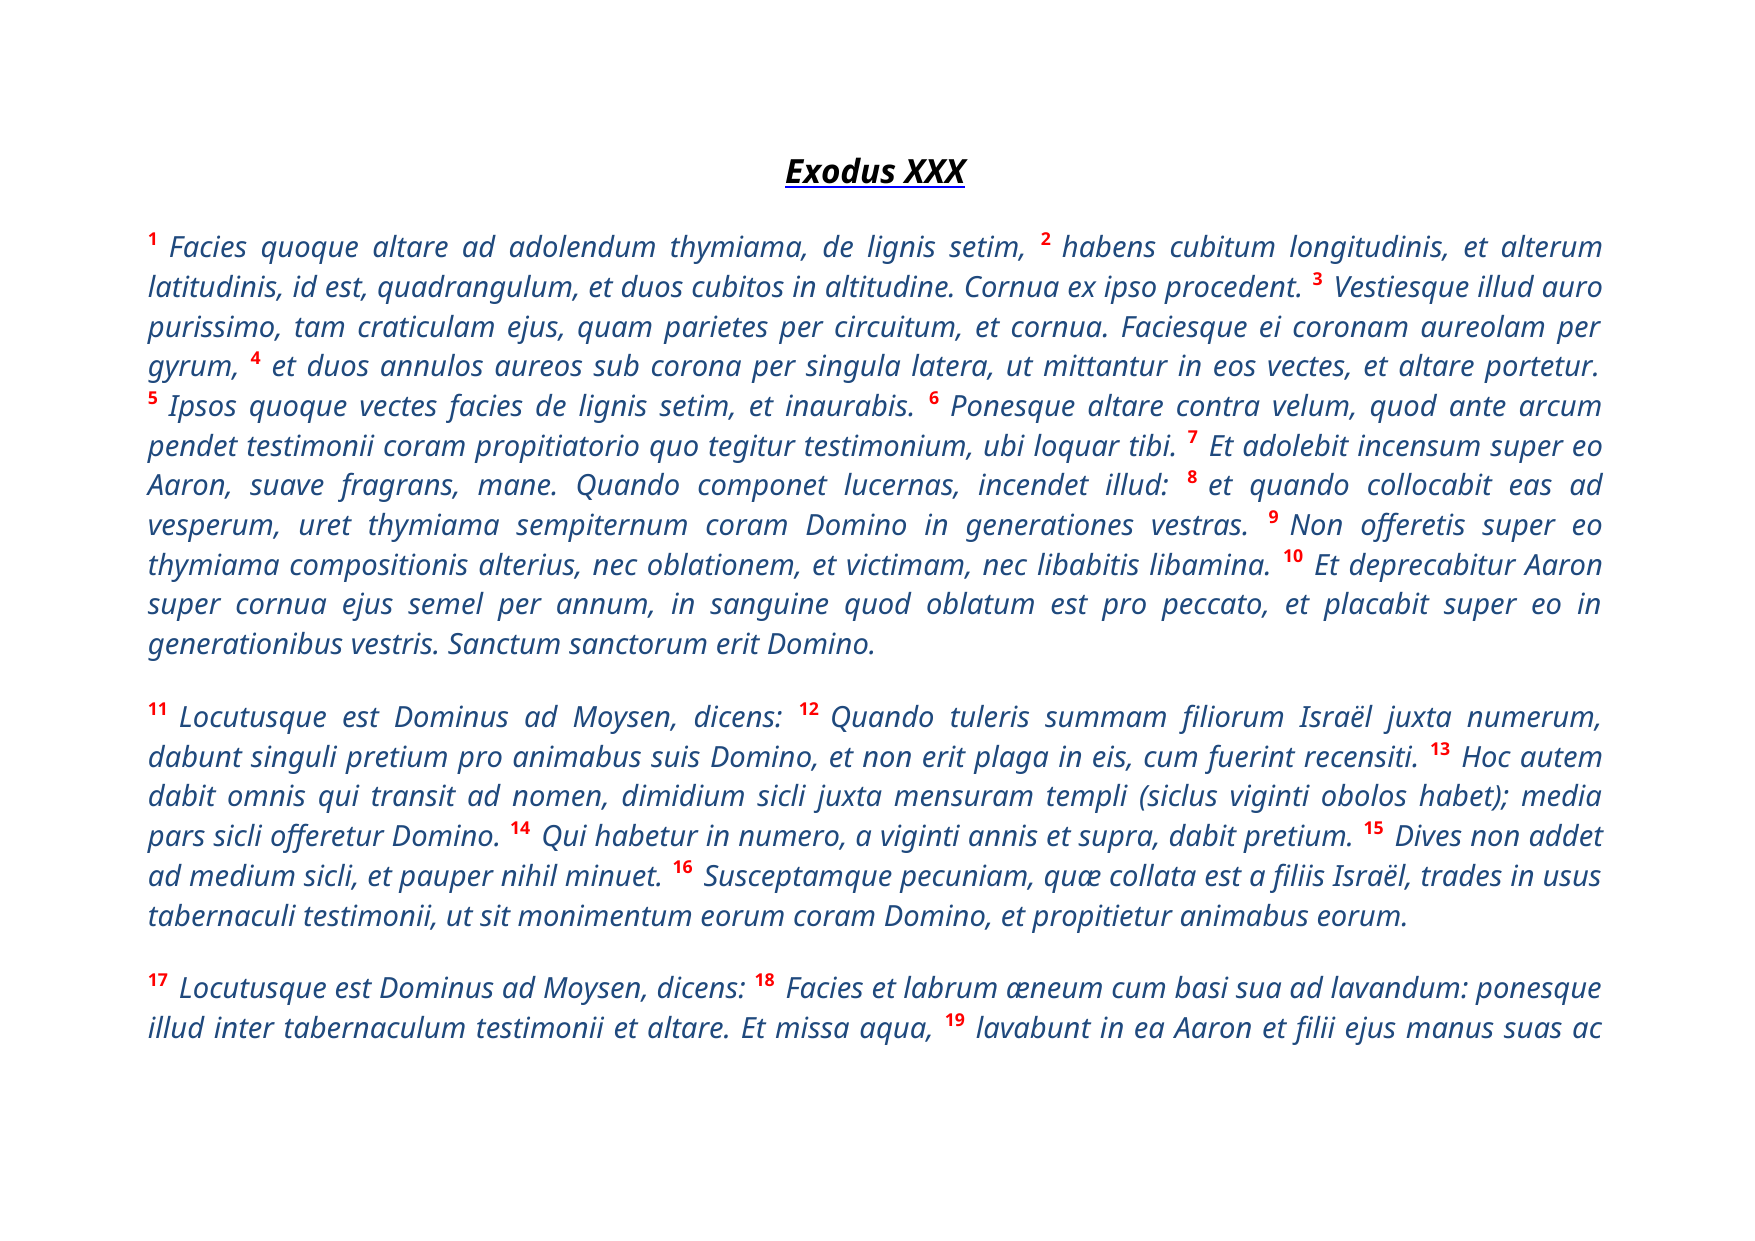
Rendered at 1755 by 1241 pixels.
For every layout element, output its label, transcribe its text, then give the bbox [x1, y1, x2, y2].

text 11 Locutusque est Dominus ad Moysen, dicens: 12 Quando tuleris summam filiorum Israël juxta numerum, dabunt singuli pretium pro animabus suis Domino, et non erit plaga in eis, cum fuerint recensiti. 13 Hoc autem dabit omnis qui transit ad nomen, dimidium sicli juxta mensuram templi (siclus viginti obolos habet); media pars sicli offeretur Domino. 14 Qui habetur in numero, a viginti annis et supra, dabit pretium. 15 Dives non addet ad medium sicli, et pauper nihil minuet. 16 Susceptamque pecuniam, quæ collata est a filiis Israël, trades in usus tabernaculi testimonii, ut sit monimentum eorum coram Domino, et propitietur animabus eorum. [148, 696, 1606, 934]
text 17 Locutusque est Dominus ad Moysen, dicens: 18 Facies et labrum æneum cum basi sua ad lavandum: ponesque illud inter tabernaculum testimonii et altare. Et missa aqua, 19 lavabunt in ea Aaron et filii ejus manus suas ac [148, 968, 1606, 1047]
text Exodus XXX [148, 148, 1606, 193]
text 1 Facies quoque altare ad adolendum thymiama, de lignis setim, 2 habens cubitum longitudinis, et alterum latitudinis, id est, quadrangulum, et duos cubitos in altitudine. Cornua ex ipso procedent. 3 Vestiesque illud auro purissimo, tam craticulam ejus, quam parietes per circuitum, et cornua. Faciesque ei coronam aureolam per gyrum, 4 et duos annulos aureos sub corona per singula latera, ut mittantur in eos vectes, et altare portetur. 5 Ipsos quoque vectes facies de lignis setim, et inaurabis. 6 Ponesque altare contra velum, quod ante arcum pendet testimonii coram propitiatorio quo tegitur testimonium, ubi loquar tibi. 7 Et adolebit incensum super eo Aaron, suave fragrans, mane. Quando componet lucernas, incendet illud: 8 et quando collocabit eas ad vesperum, uret thymiama sempiternum coram Domino in generationes vestras. 9 Non offeretis super eo thymiama compositionis alterius, nec oblationem, et victimam, nec libabitis libamina. 10 Et deprecabitur Aaron super cornua ejus semel per annum, in sanguine quod oblatum est pro peccato, et placabit super eo in generationibus vestris. Sanctum sanctorum erit Domino. [148, 226, 1606, 663]
